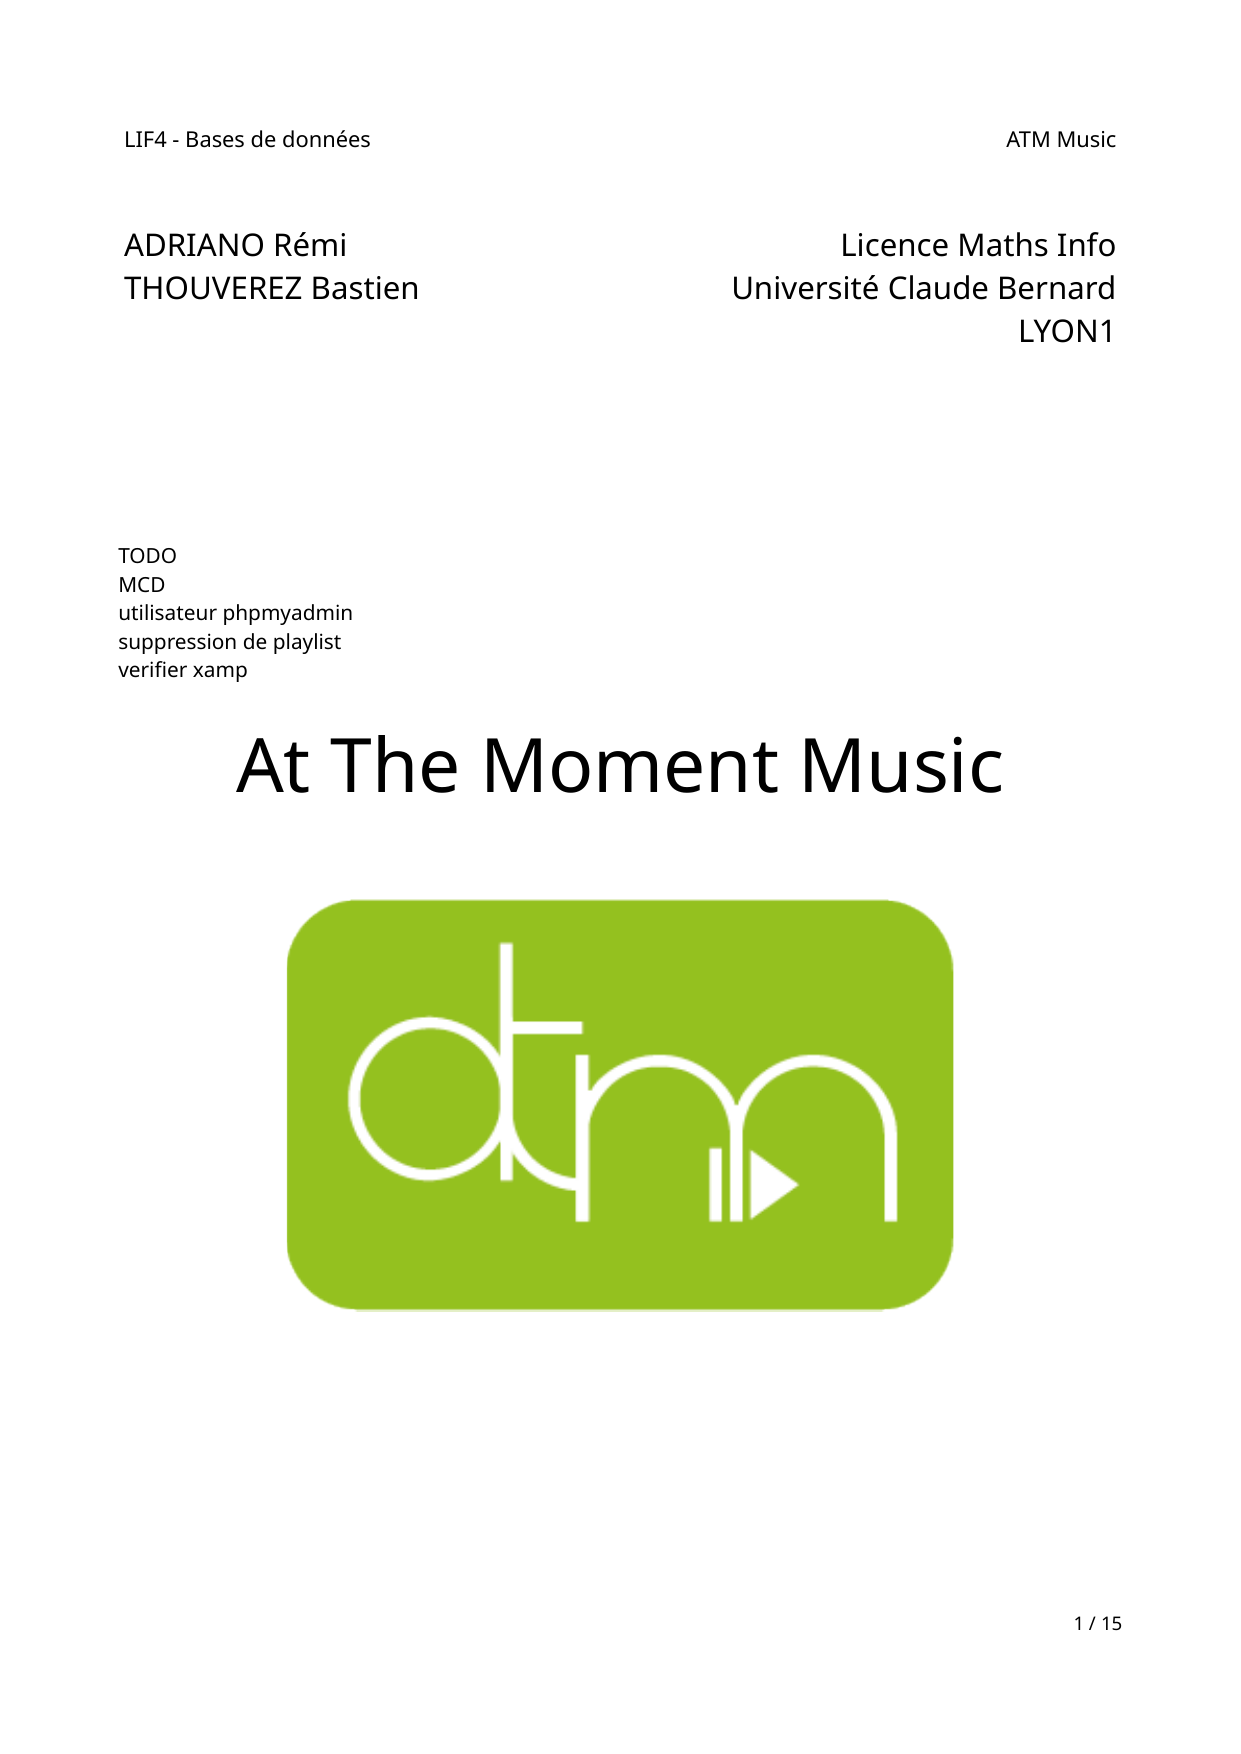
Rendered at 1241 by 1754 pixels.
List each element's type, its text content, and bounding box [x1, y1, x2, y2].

table_header ADRIANO Rémi THOUVEREZ Bastien [118, 218, 620, 357]
text TODO [118, 542, 1122, 570]
text utilisateur phpmyadmin [118, 598, 1122, 627]
text verifier xamp [118, 655, 1122, 684]
text MCD [118, 570, 1122, 598]
picture [286, 899, 954, 1312]
text At The Moment Music [118, 712, 1122, 814]
table_header Licence Maths Info Université Claude Bernard LYON1 [620, 218, 1122, 357]
text suppression de playlist [118, 627, 1122, 655]
